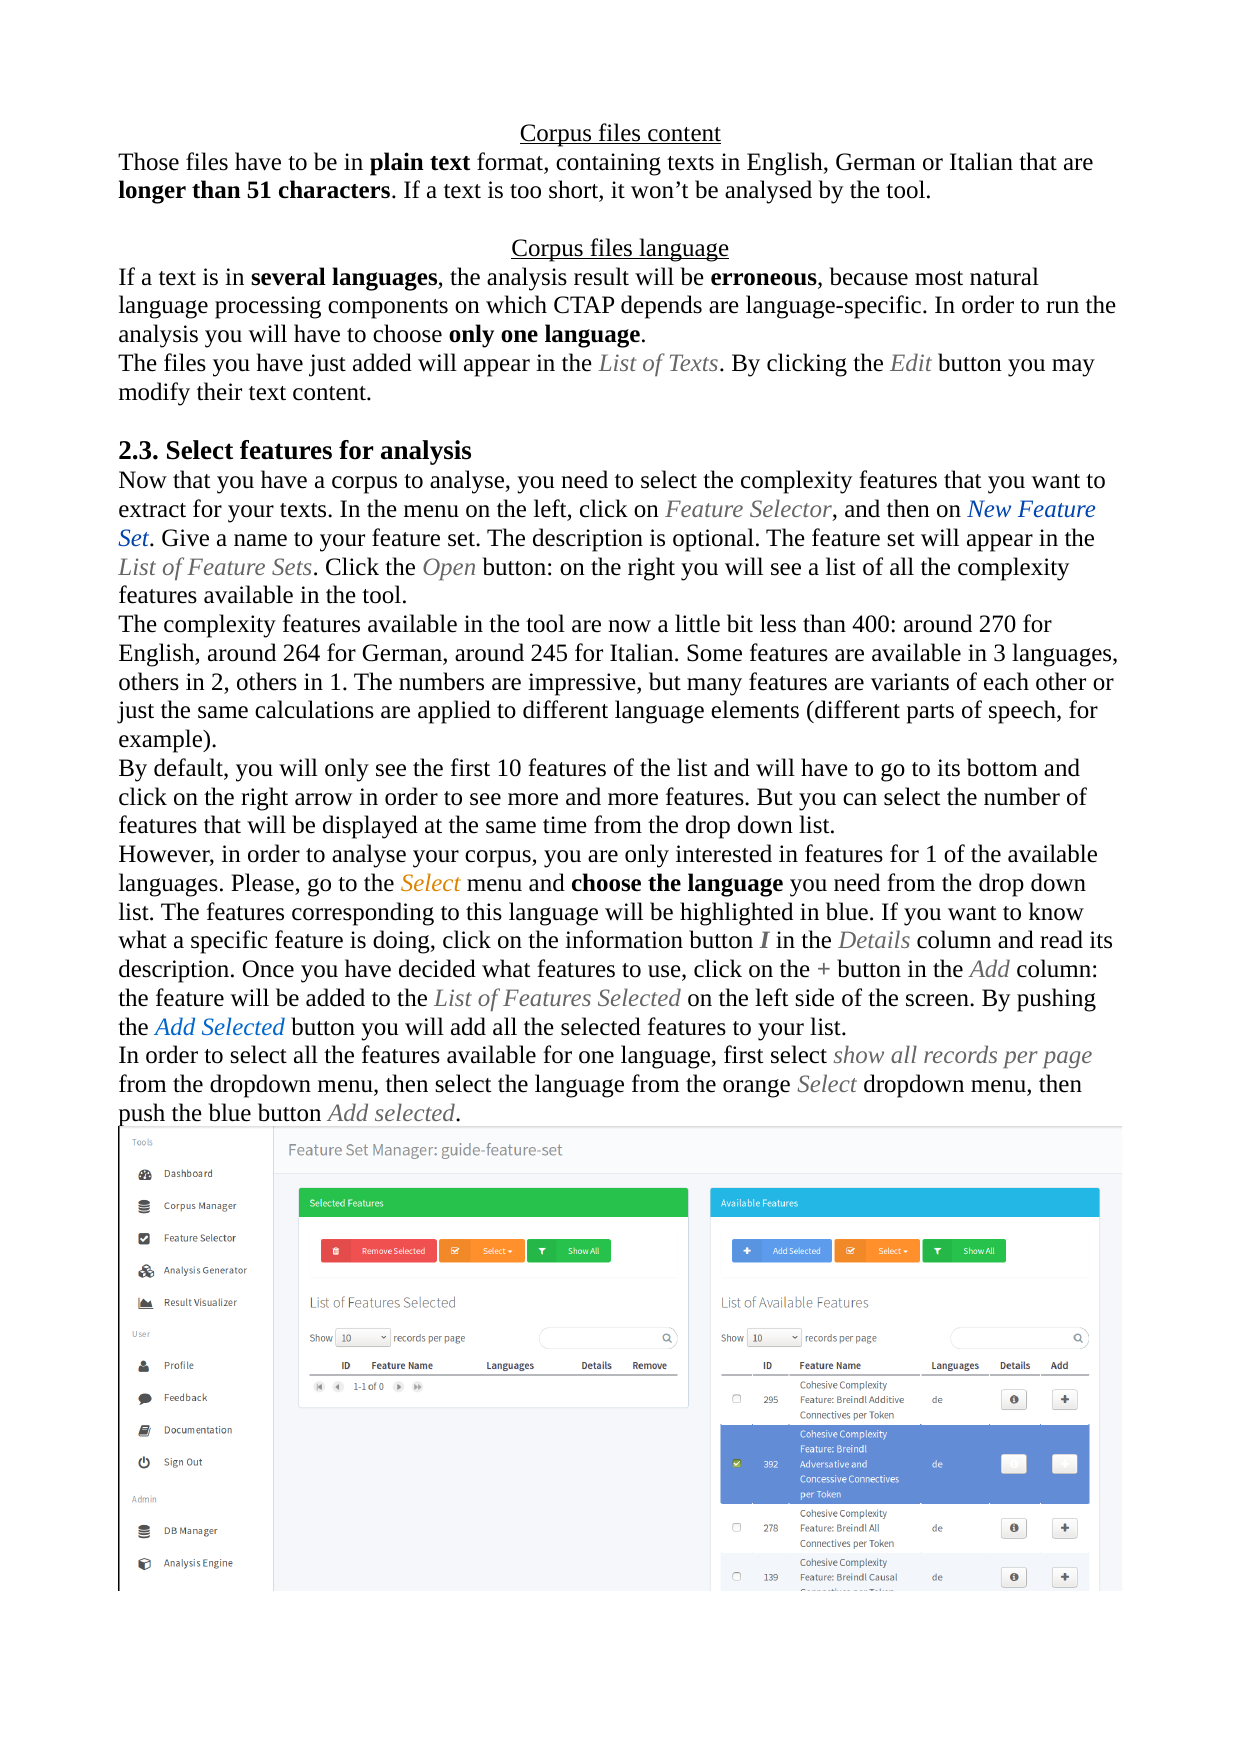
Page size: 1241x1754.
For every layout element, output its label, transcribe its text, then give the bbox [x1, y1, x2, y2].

text The files you have just added will appear in the List of Texts. By clicking the Edit button you may modify their text content. [118, 348, 1122, 406]
text Now that you have a corpus to analyse, you need to select the complexity features that you want to extract for your texts. In the menu on the left, click on Feature Selector, and then on New Feature Set. Give a name to your feature set. The description is optional. The feature set will appear in the List of Feature Sets. Click the Open button: on the right you will see a list of all the complexity features available in the tool. [118, 466, 1122, 609]
picture [118, 1126, 1123, 1591]
text Those files have to be in plain text format, containing texts in English, German or Italian that are longer than 51 characters. If a text is too short, it won’t be analysed by the tool. [118, 147, 1122, 204]
text If a text is in several languages, the analysis result will be erroneous, because most natural language processing components on which CTAP depends are language-specific. In order to run the analysis you will have to choose only one language. [118, 262, 1122, 348]
text The complexity features available in the tool are now a little bit less than 400: around 270 for English, around 264 for German, around 245 for Italian. Some features are available in 3 languages, others in 2, others in 1. The numbers are impressive, but many features are variants of each other or just the same calculations are applied to different language elements (different parts of speech, for example). [118, 609, 1122, 753]
text In order to select all the features available for one language, first select show all records per page from the dropdown menu, then select the language from the orange Select dropdown menu, then push the blue button Add selected. [118, 1041, 1122, 1126]
text However, in order to analyse your corpus, you are only interested in features for 1 of the available languages. Please, go to the Select menu and choose the language you need from the drop down list. The features corresponding to this language will be highlighted in blue. If you want to know what a specific feature is doing, click on the information button I in the Details column and read its description. Once you have decided what features to use, click on the + button in the Add column: the feature will be added to the List of Features Selected on the left side of the screen. By pushing the Add Selected button you will add all the selected features to your list. [118, 839, 1122, 1041]
text Corpus files content [118, 118, 1122, 147]
text 2.3. Select features for analysis [118, 434, 1122, 466]
text Corpus files language [118, 233, 1122, 262]
text By default, you will only see the first 10 features of the list and will have to go to its bottom and click on the right arrow in order to see more and more features. But you can select the number of features that will be displayed at the same time from the drop down list. [118, 753, 1122, 839]
